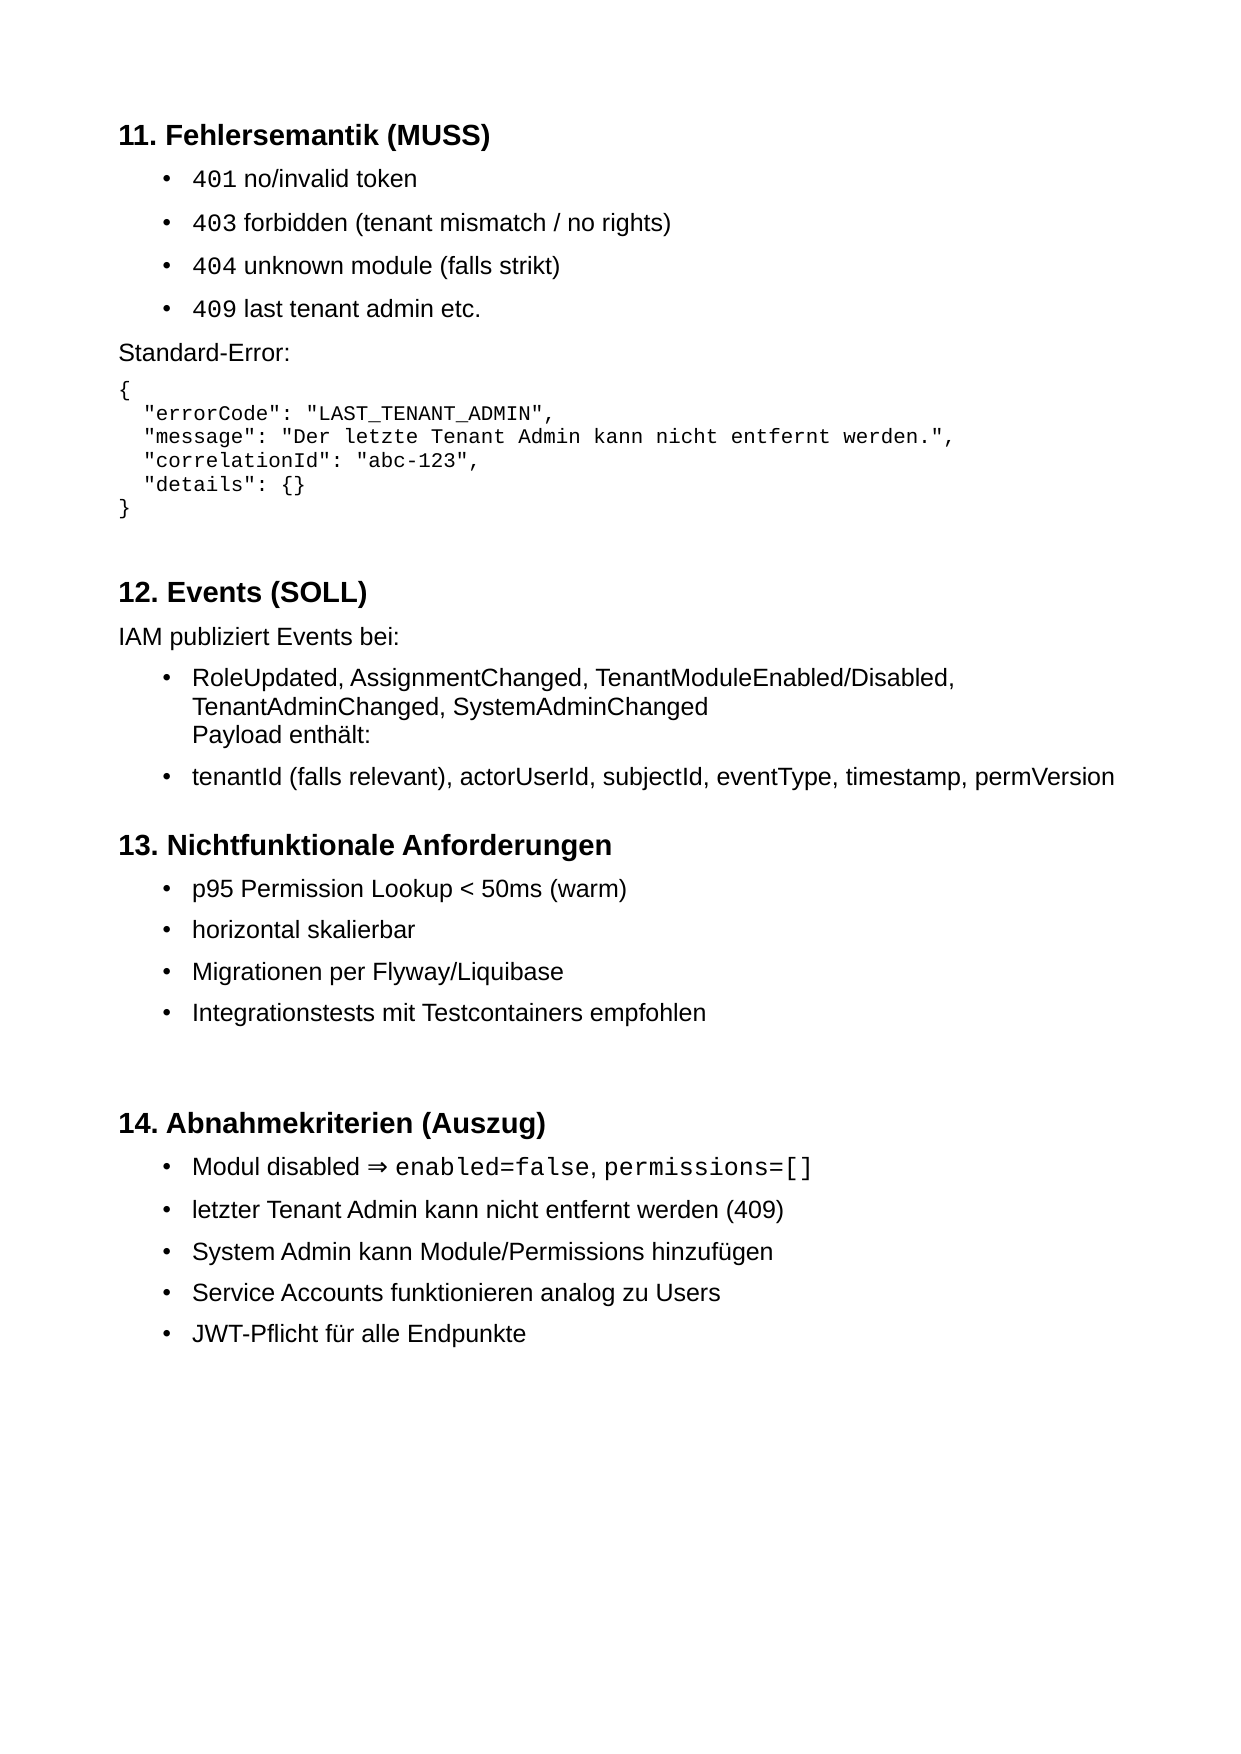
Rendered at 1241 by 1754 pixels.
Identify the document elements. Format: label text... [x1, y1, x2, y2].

text IAM publiziert Events bei: [118, 622, 1122, 650]
list horizontal skalierbar [162, 915, 1122, 944]
subtitle 11. Fehlersemantik (MUSS) [118, 118, 1122, 152]
list 404 unknown module (falls strikt) [162, 251, 1122, 282]
text "errorCode": "LAST_TENANT_ADMIN", [118, 403, 1122, 426]
text Standard-Error: [118, 338, 1122, 367]
list Integrationstests mit Testcontainers empfohlen [162, 998, 1122, 1027]
list RoleUpdated, AssignmentChanged, TenantModuleEnabled/Disabled, TenantAdminChanged, SystemAdminChanged Payload enthält: [162, 663, 1122, 749]
list tenantId (falls relevant), actorUserId, subjectId, eventType, timestamp, permVersion [162, 762, 1122, 791]
list 403 forbidden (tenant mismatch / no rights) [162, 208, 1122, 238]
list System Admin kann Module/Permissions hinzufügen [162, 1237, 1122, 1265]
text "correlationId": "abc-123", [118, 450, 1122, 474]
subtitle 12. Events (SOLL) [118, 576, 1122, 609]
subtitle 14. Abnahmekriterien (Auszug) [118, 1106, 1122, 1139]
text { [118, 379, 1122, 403]
list 409 last tenant admin etc. [162, 294, 1122, 325]
list Modul disabled ⇒ enabled=false, permissions=[] [162, 1152, 1122, 1183]
list Migrationen per Flyway/Liquibase [162, 957, 1122, 986]
text "message": "Der letzte Tenant Admin kann nicht entfernt werden.", [118, 426, 1122, 450]
list Service Accounts funktionieren analog zu Users [162, 1278, 1122, 1307]
text } [118, 497, 1122, 521]
list 401 no/invalid token [162, 164, 1122, 195]
list letzter Tenant Admin kann nicht entfernt werden (409) [162, 1195, 1122, 1224]
text "details": {} [118, 474, 1122, 497]
subtitle 13. Nichtfunktionale Anforderungen [118, 828, 1122, 862]
list p95 Permission Lookup < 50ms (warm) [162, 874, 1122, 903]
list JWT-Pflicht für alle Endpunkte [162, 1319, 1122, 1348]
